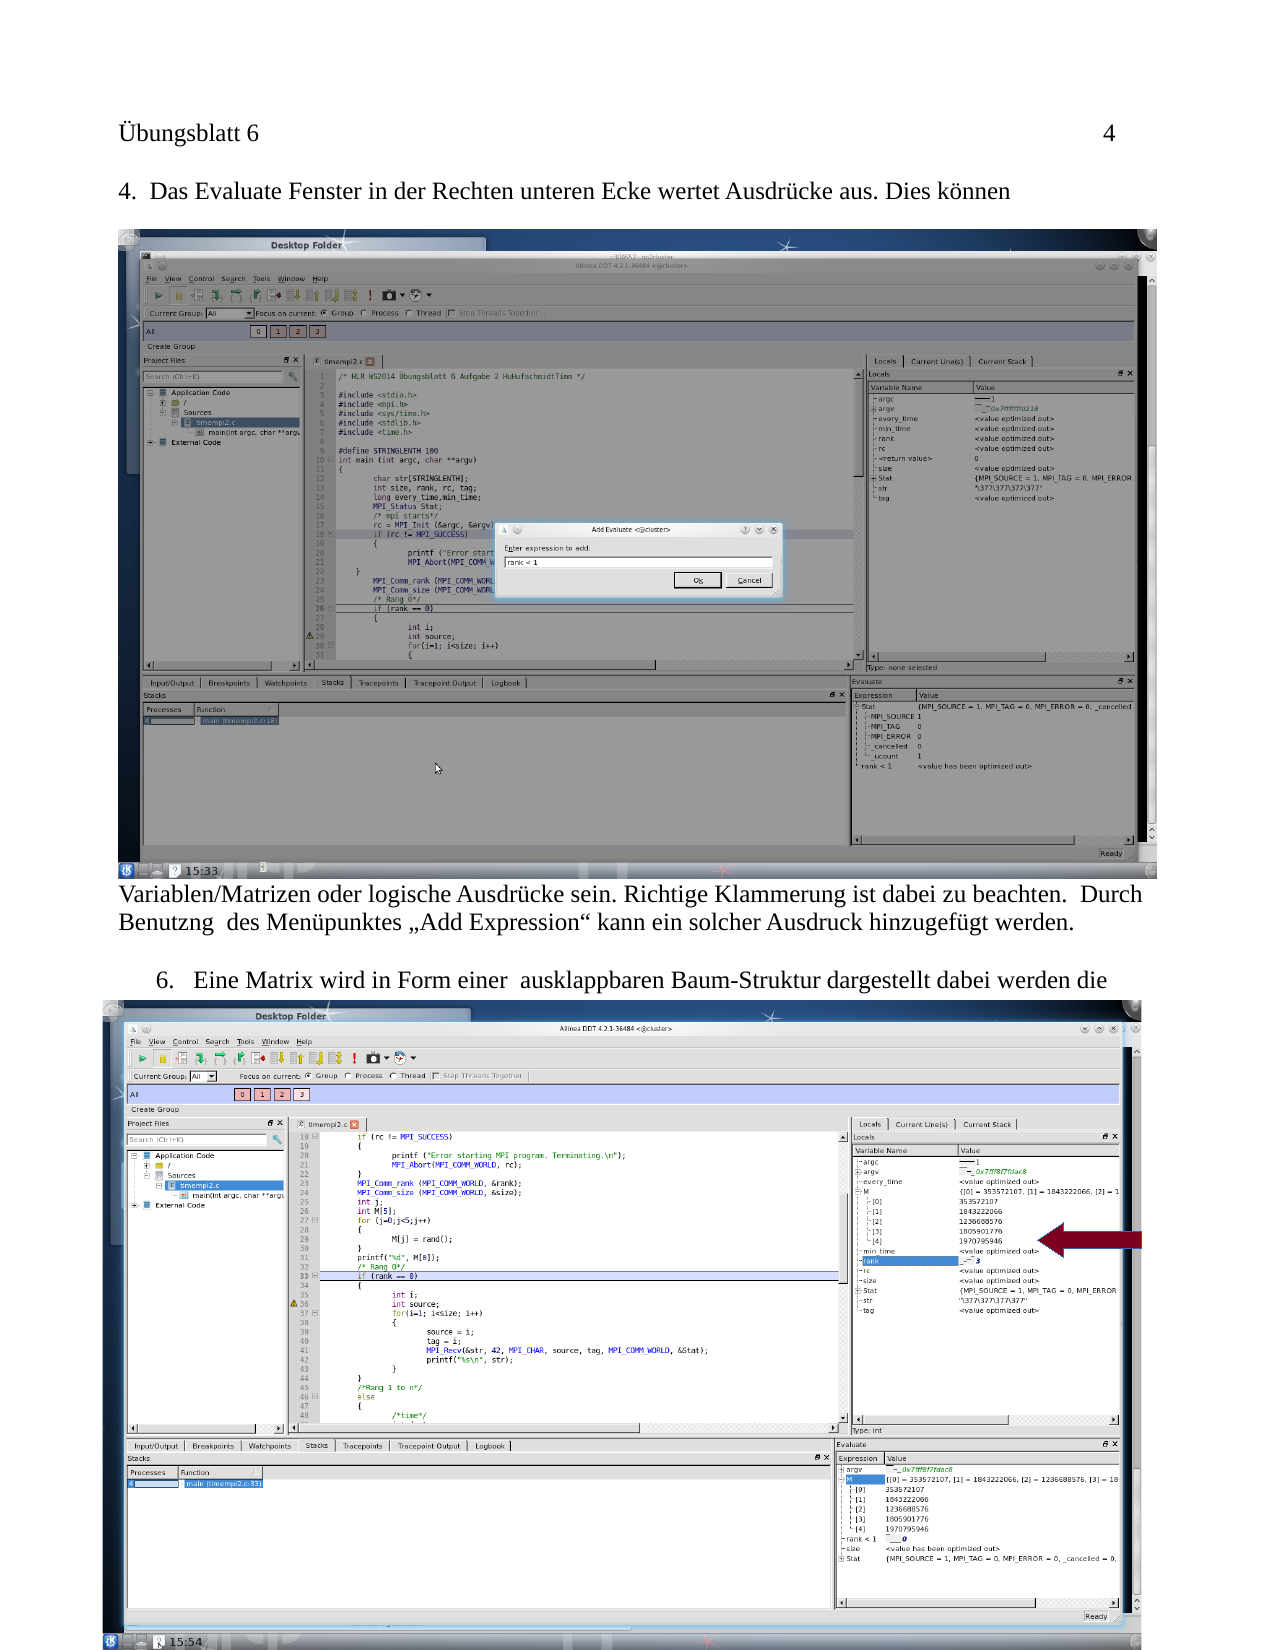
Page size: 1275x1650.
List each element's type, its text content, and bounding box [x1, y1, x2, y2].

picture [118, 229, 1157, 879]
picture [102, 1000, 1142, 1650]
text 4. Das Evaluate Fenster in der Rechten unteren Ecke wertet Ausdrücke aus. Dies können [118, 176, 1157, 229]
list Eine Matrix wird in Form einer ausklappbaren Baum-Struktur dargestellt dabei werden die [156, 965, 1157, 994]
text Variablen/Matrizen oder logische Ausdrücke sein. Richtige Klammerung ist dabei zu beachten. Durch Benutzng des Menüpunktes „Add Expression“ kann ein solcher Ausdruck hinzugefügt werden. [118, 879, 1157, 936]
